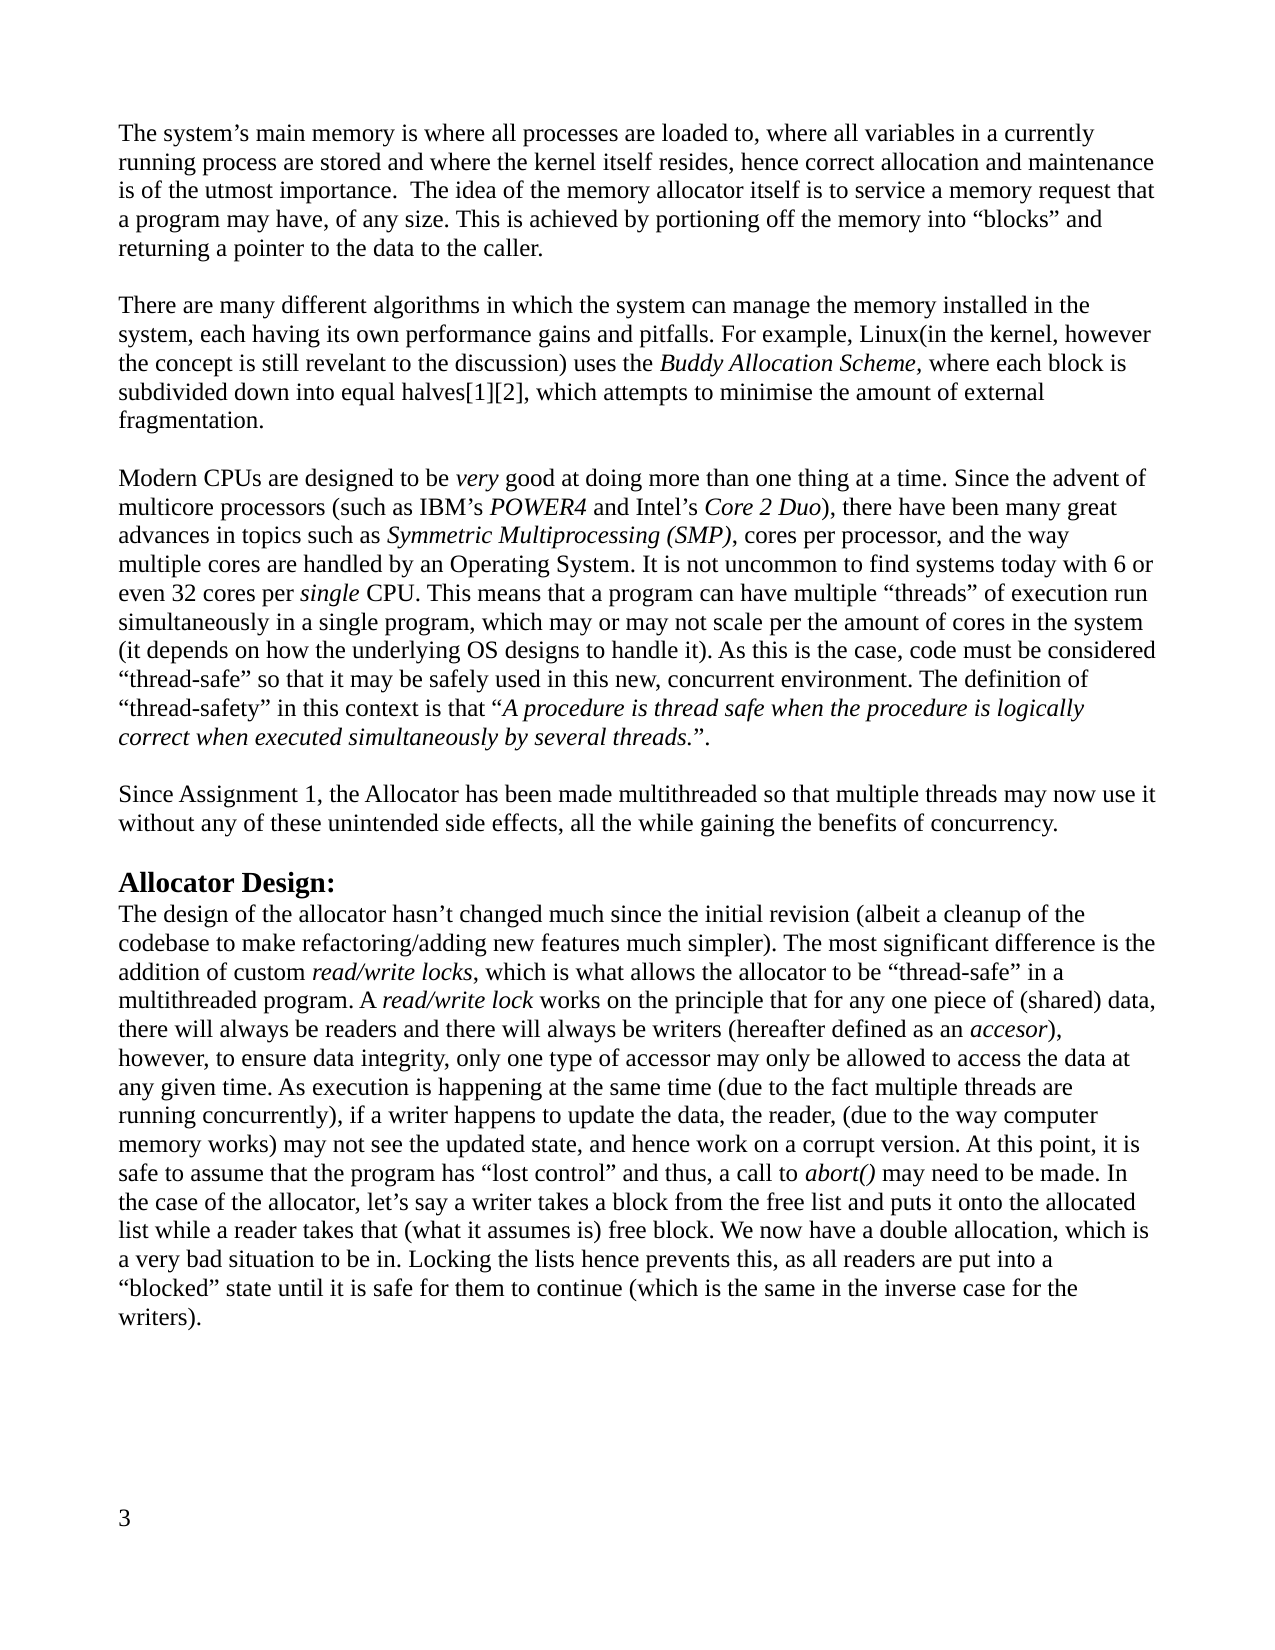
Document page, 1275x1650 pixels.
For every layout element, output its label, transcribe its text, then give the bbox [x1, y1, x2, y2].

text Modern CPUs are designed to be very good at doing more than one thing at a time. Since the advent of multicore processors (such as IBM’s POWER4 and Intel’s Core 2 Duo), there have been many great advances in topics such as Symmetric Multiprocessing (SMP), cores per processor, and the way multiple cores are handled by an Operating System. It is not uncommon to find systems today with 6 or even 32 cores per single CPU. This means that a program can have multiple “threads” of execution run simultaneously in a single program, which may or may not scale per the amount of cores in the system (it depends on how the underlying OS designs to handle it). As this is the case, code must be considered “thread-safe” so that it may be safely used in this new, concurrent environment. The definition of “thread-safety” in this context is that “A procedure is thread safe when the procedure is logically correct when executed simultaneously by several threads.”. [118, 463, 1157, 751]
text There are many different algorithms in which the system can manage the memory installed in the system, each having its own performance gains and pitfalls. For example, Linux(in the kernel, however the concept is still revelant to the discussion) uses the Buddy Allocation Scheme, where each block is subdivided down into equal halves[1][2], which attempts to minimise the amount of external fragmentation. [118, 291, 1157, 434]
text Since Assignment 1, the Allocator has been made multithreaded so that multiple threads may now use it without any of these unintended side effects, all the while gaining the benefits of concurrency. [118, 779, 1157, 837]
text The design of the allocator hasn’t changed much since the initial revision (albeit a cleanup of the codebase to make refactoring/adding new features much simpler). The most significant difference is the addition of custom read/write locks, which is what allows the allocator to be “thread-safe” in a multithreaded program. A read/write lock works on the principle that for any one piece of (shared) data, there will always be readers and there will always be writers (hereafter defined as an accesor), however, to ensure data integrity, only one type of accessor may only be allowed to access the data at any given time. As execution is happening at the same time (due to the fact multiple threads are running concurrently), if a writer happens to update the data, the reader, (due to the way computer memory works) may not see the updated state, and hence work on a corrupt version. At this point, it is safe to assume that the program has “lost control” and thus, a call to abort() may need to be made. In the case of the allocator, let’s say a writer takes a block from the free list and puts it onto the allocated list while a reader takes that (what it assumes is) free block. We now have a double allocation, which is a very bad situation to be in. Locking the lists hence prevents this, as all readers are put into a “blocked” state until it is safe for them to continue (which is the same in the inverse case for the writers). [118, 899, 1157, 1330]
text Allocator Design: [118, 866, 1157, 899]
text The system’s main memory is where all processes are loaded to, where all variables in a currently running process are stored and where the kernel itself resides, hence correct allocation and maintenance is of the utmost importance. The idea of the memory allocator itself is to service a memory request that a program may have, of any size. This is achieved by portioning off the memory into “blocks” and returning a pointer to the data to the caller. [118, 118, 1157, 262]
